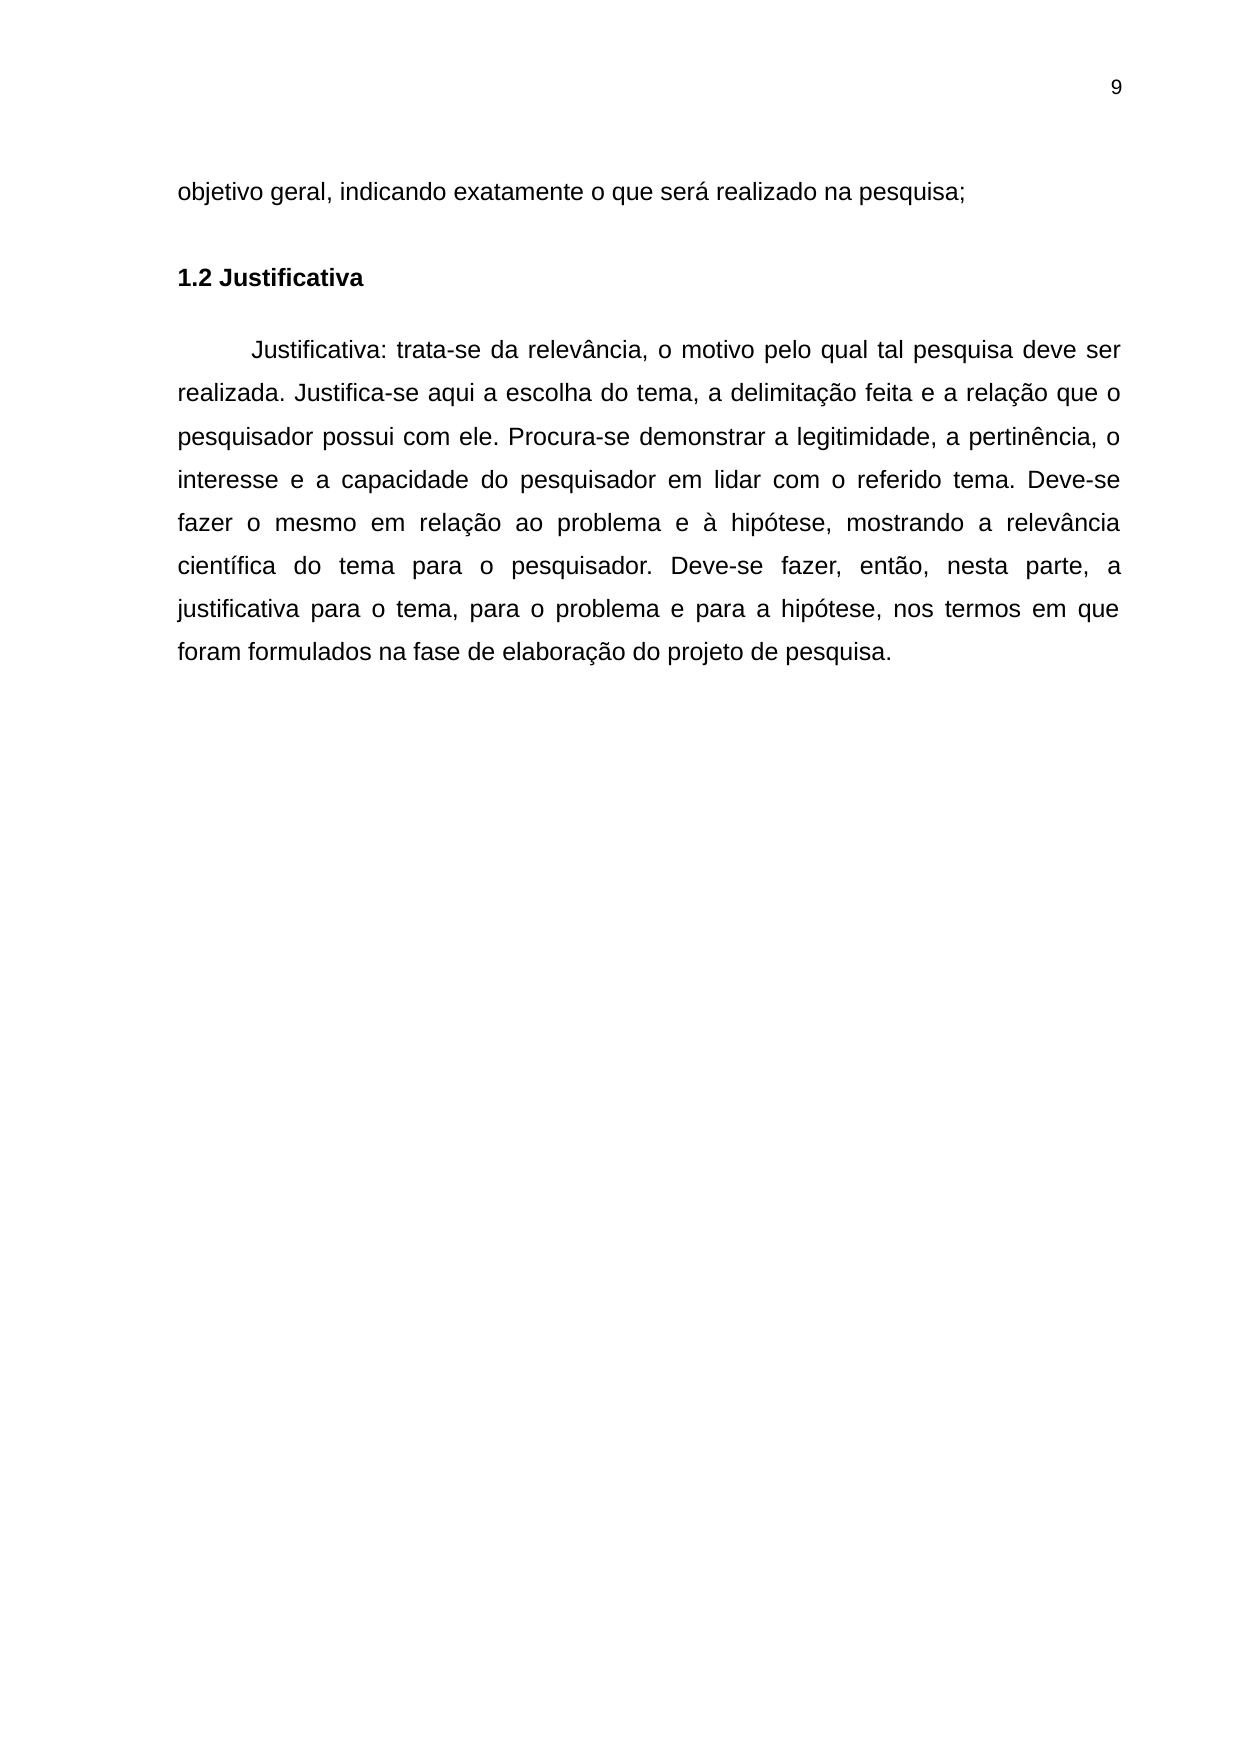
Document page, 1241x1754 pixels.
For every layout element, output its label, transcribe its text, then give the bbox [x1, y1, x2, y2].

text Justificativa: trata-se da relevância, o motivo pelo qual tal pesquisa deve ser realizada. Justifica-se aqui a escolha do tema, a delimitação feita e a relação que o pesquisador possui com ele. Procura-se demonstrar a legitimidade, a pertinência, o interesse e a capacidade do pesquisador em lidar com o referido tema. Deve-se fazer o mesmo em relação ao problema e à hipótese, mostrando a relevância científica do tema para o pesquisador. Deve-se fazer, então, nesta parte, a justificativa para o tema, para o problema e para a hipótese, nos termos em que foram formulados na fase de elaboração do projeto de pesquisa. [177, 335, 1122, 666]
text objetivo geral, indicando exatamente o que será realizado na pesquisa; [177, 177, 1122, 206]
subtitle 1.2 Justificativa [177, 263, 1122, 292]
